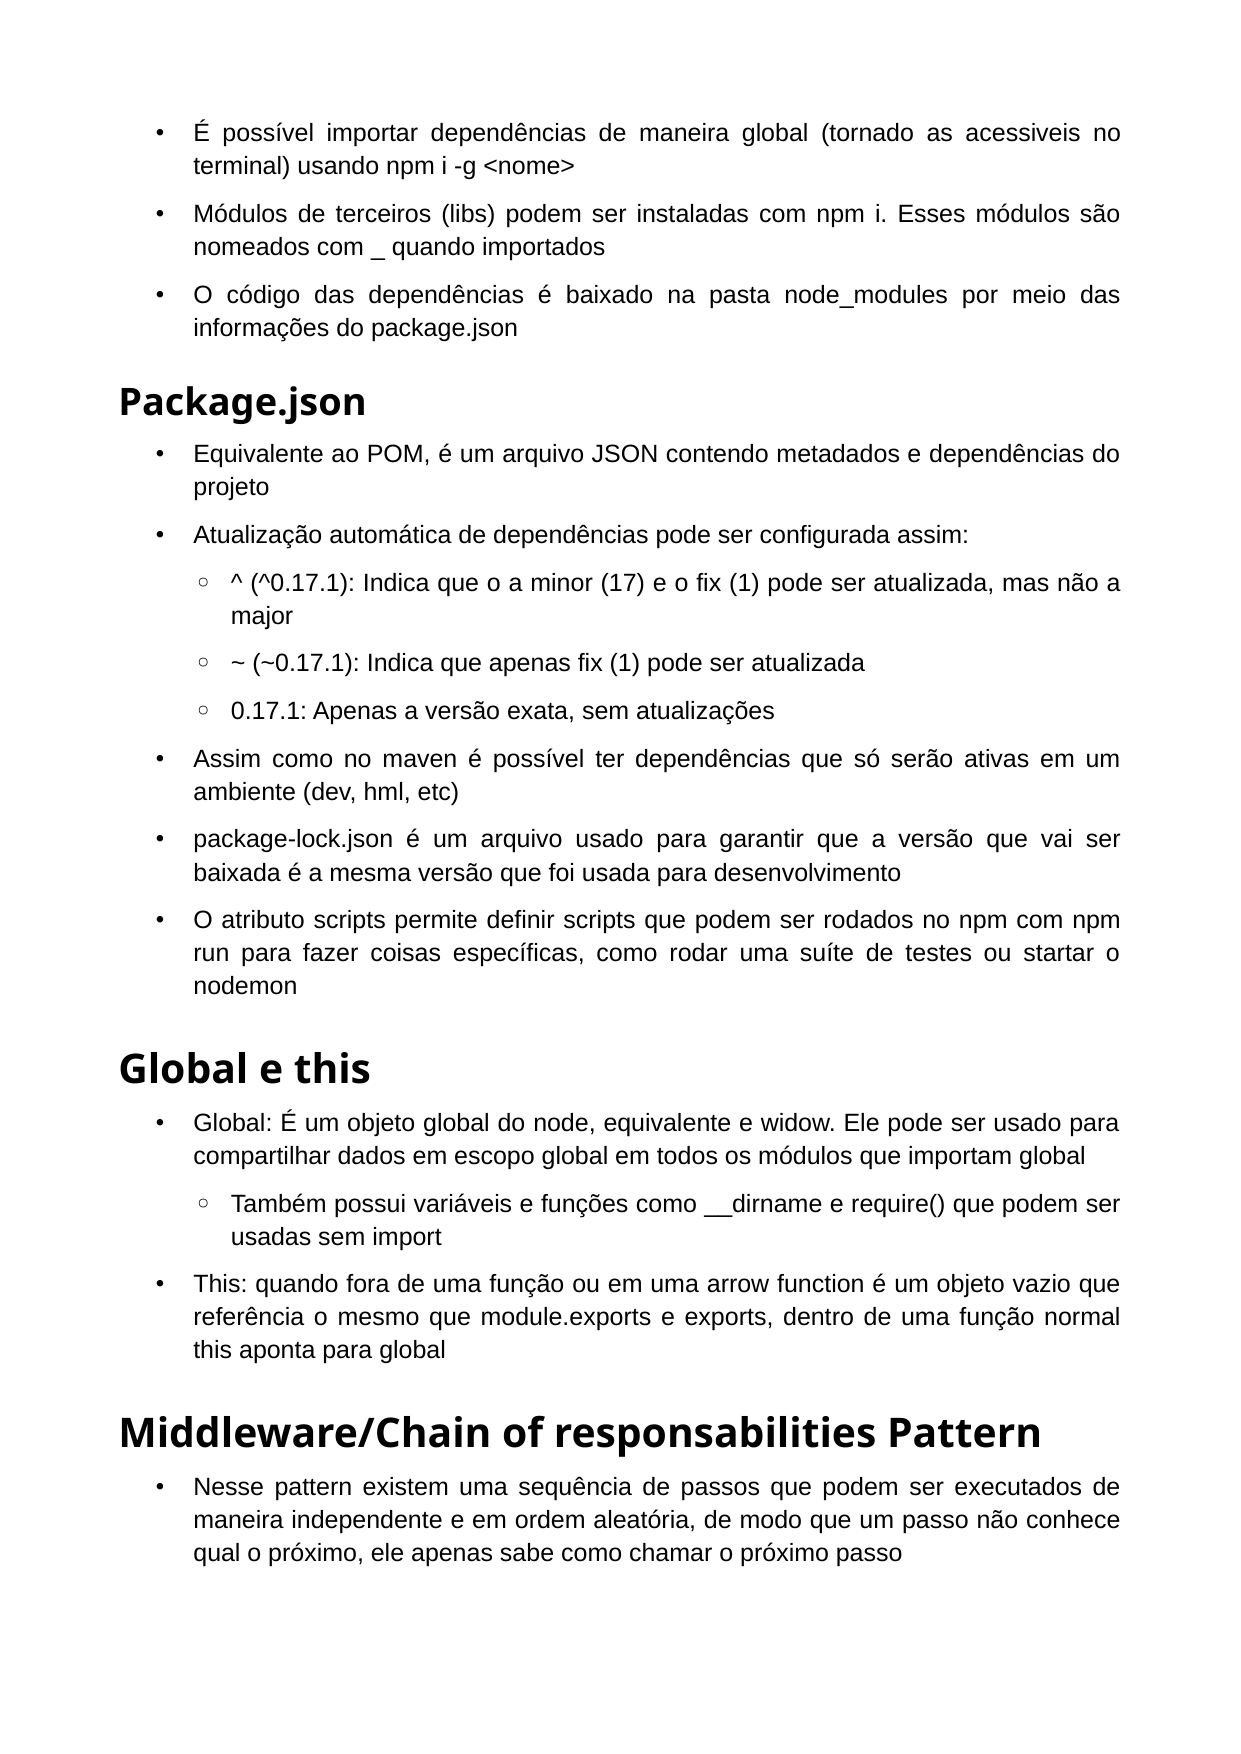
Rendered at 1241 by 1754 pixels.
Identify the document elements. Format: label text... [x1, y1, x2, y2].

list O atributo scripts permite definir scripts que podem ser rodados no npm com npm run para fazer coisas específicas, como rodar uma suíte de testes ou startar o nodemon [156, 905, 1122, 1000]
subtitle Package.json [118, 375, 1122, 427]
list É possível importar dependências de maneira global (tornado as acessiveis no terminal) usando npm i -g <nome> [156, 118, 1122, 180]
list Também possui variáveis e funções como __dirname e require() que podem ser usadas sem import [193, 1188, 1122, 1250]
list ~ (~0.17.1): Indica que apenas fix (1) pode ser atualizada [193, 648, 1122, 677]
list Assim como no maven é possível ter dependências que só serão ativas em um ambiente (dev, hml, etc) [156, 744, 1122, 806]
list 0.17.1: Apenas a versão exata, sem atualizações [193, 696, 1122, 725]
list Equivalente ao POM, é um arquivo JSON contendo metadados e dependências do projeto [156, 439, 1122, 501]
list Nesse pattern existem uma sequência de passos que podem ser executados de maneira independente e em ordem aleatória, de modo que um passo não conhece qual o próximo, ele apenas sabe como chamar o próximo passo [156, 1472, 1122, 1567]
list O código das dependências é baixado na pasta node_modules por meio das informações do package.json [156, 279, 1122, 341]
subtitle Global e this [118, 1040, 1122, 1095]
list This: quando fora de uma função ou em uma arrow function é um objeto vazio que referência o mesmo que module.exports e exports, dentro de uma função normal this aponta para global [156, 1269, 1122, 1364]
subtitle Middleware/Chain of responsabilities Pattern [118, 1404, 1122, 1459]
list package-lock.json é um arquivo usado para garantir que a versão que vai ser baixada é a mesma versão que foi usada para desenvolvimento [156, 824, 1122, 886]
list ^ (^0.17.1): Indica que o a minor (17) e o fix (1) pode ser atualizada, mas não a major [193, 567, 1122, 629]
list Global: É um objeto global do node, equivalente e widow. Ele pode ser usado para compartilhar dados em escopo global em todos os módulos que importam global [156, 1108, 1122, 1170]
list Módulos de terceiros (libs) podem ser instaladas com npm i. Esses módulos são nomeados com _ quando importados [156, 199, 1122, 261]
list Atualização automática de dependências pode ser configurada assim: [156, 520, 1122, 549]
